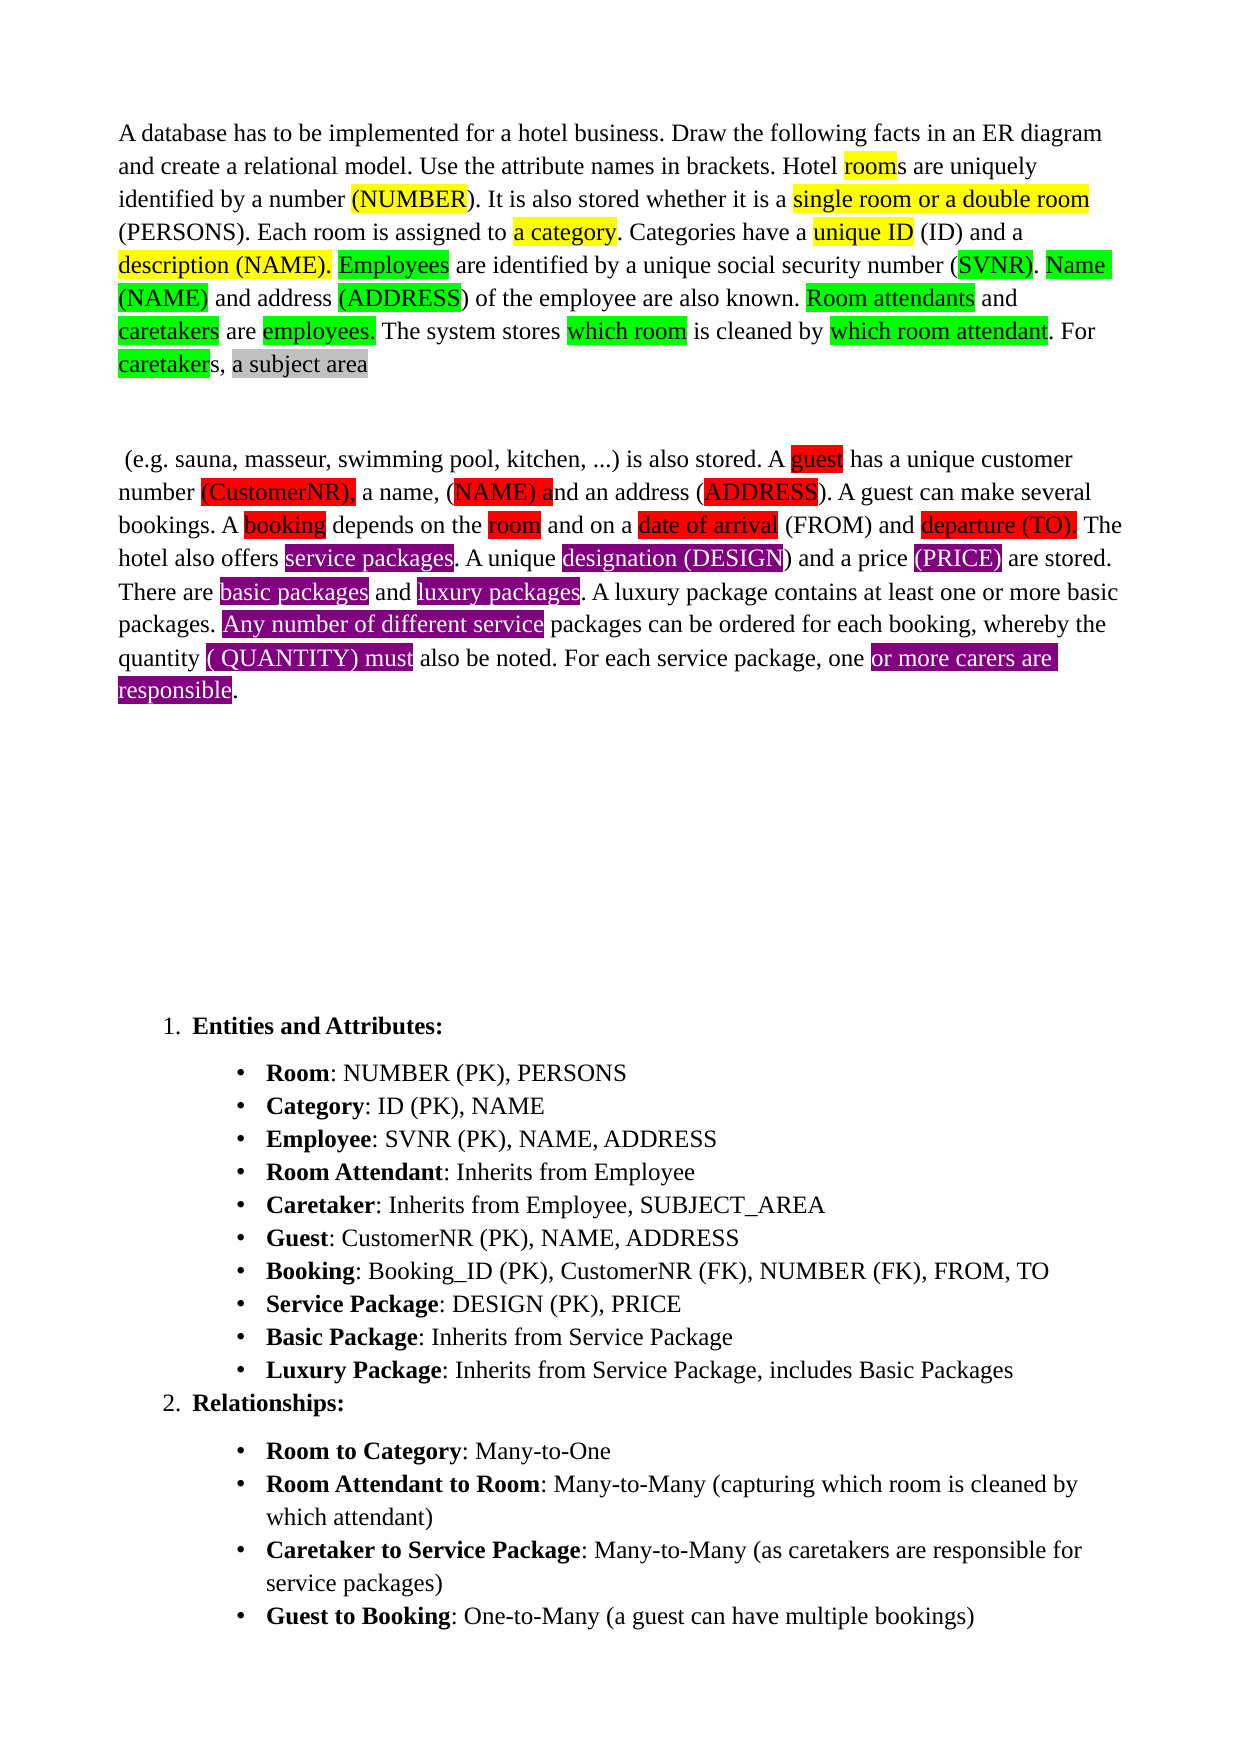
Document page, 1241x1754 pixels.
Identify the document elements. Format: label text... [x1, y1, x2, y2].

text A database has to be implemented for a hotel business. Draw the following facts in an ER diagram and create a relational model. Use the attribute names in brackets. Hotel rooms are uniquely identified by a number (NUMBER). It is also stored whether it is a single room or a double room (PERSONS). Each room is assigned to a category. Categories have a unique ID (ID) and a description (NAME). Employees are identified by a unique social security number (SVNR). Name (NAME) and address (ADDRESS) of the employee are also known. Room attendants and caretakers are employees. The system stores which room is cleaned by which room attendant. For caretakers, a subject area [118, 118, 1122, 378]
list Category: ID (PK), NAME [236, 1091, 1122, 1120]
list Booking: Booking_ID (PK), CustomerNR (FK), NUMBER (FK), FROM, TO [236, 1256, 1122, 1285]
list Room Attendant: Inherits from Employee [236, 1157, 1122, 1186]
list Relationships: [162, 1388, 1122, 1417]
list Caretaker: Inherits from Employee, SUBJECT_AREA [236, 1190, 1122, 1219]
list Service Package: DESIGN (PK), PRICE [236, 1289, 1122, 1318]
list Basic Package: Inherits from Service Package [236, 1322, 1122, 1351]
list Employee: SVNR (PK), NAME, ADDRESS [236, 1124, 1122, 1153]
list Guest: CustomerNR (PK), NAME, ADDRESS [236, 1223, 1122, 1252]
text (e.g. sauna, masseur, swimming pool, kitchen, ...) is also stored. A guest has a unique customer number (CustomerNR), a name, (NAME) and an address (ADDRESS). A guest can make several bookings. A booking depends on the room and on a date of arrival (FROM) and departure (TO). The hotel also offers service packages. A unique designation (DESIGN) and a price (PRICE) are stored. There are basic packages and luxury packages. A luxury package contains at least one or more basic packages. Any number of different service packages can be ordered for each booking, whereby the quantity ( QUANTITY) must also be noted. For each service package, one or more carers are responsible. [118, 444, 1122, 704]
list Caretaker to Service Package: Many-to-Many (as caretakers are responsible for service packages) [236, 1535, 1122, 1597]
list Room: NUMBER (PK), PERSONS [236, 1058, 1122, 1087]
list Room to Category: Many-to-One [236, 1436, 1122, 1465]
list Guest to Booking: One-to-Many (a guest can have multiple bookings) [236, 1601, 1122, 1630]
list Room Attendant to Room: Many-to-Many (capturing which room is cleaned by which attendant) [236, 1469, 1122, 1531]
list Entities and Attributes: [162, 1011, 1122, 1039]
list Luxury Package: Inherits from Service Package, includes Basic Packages [236, 1356, 1122, 1384]
